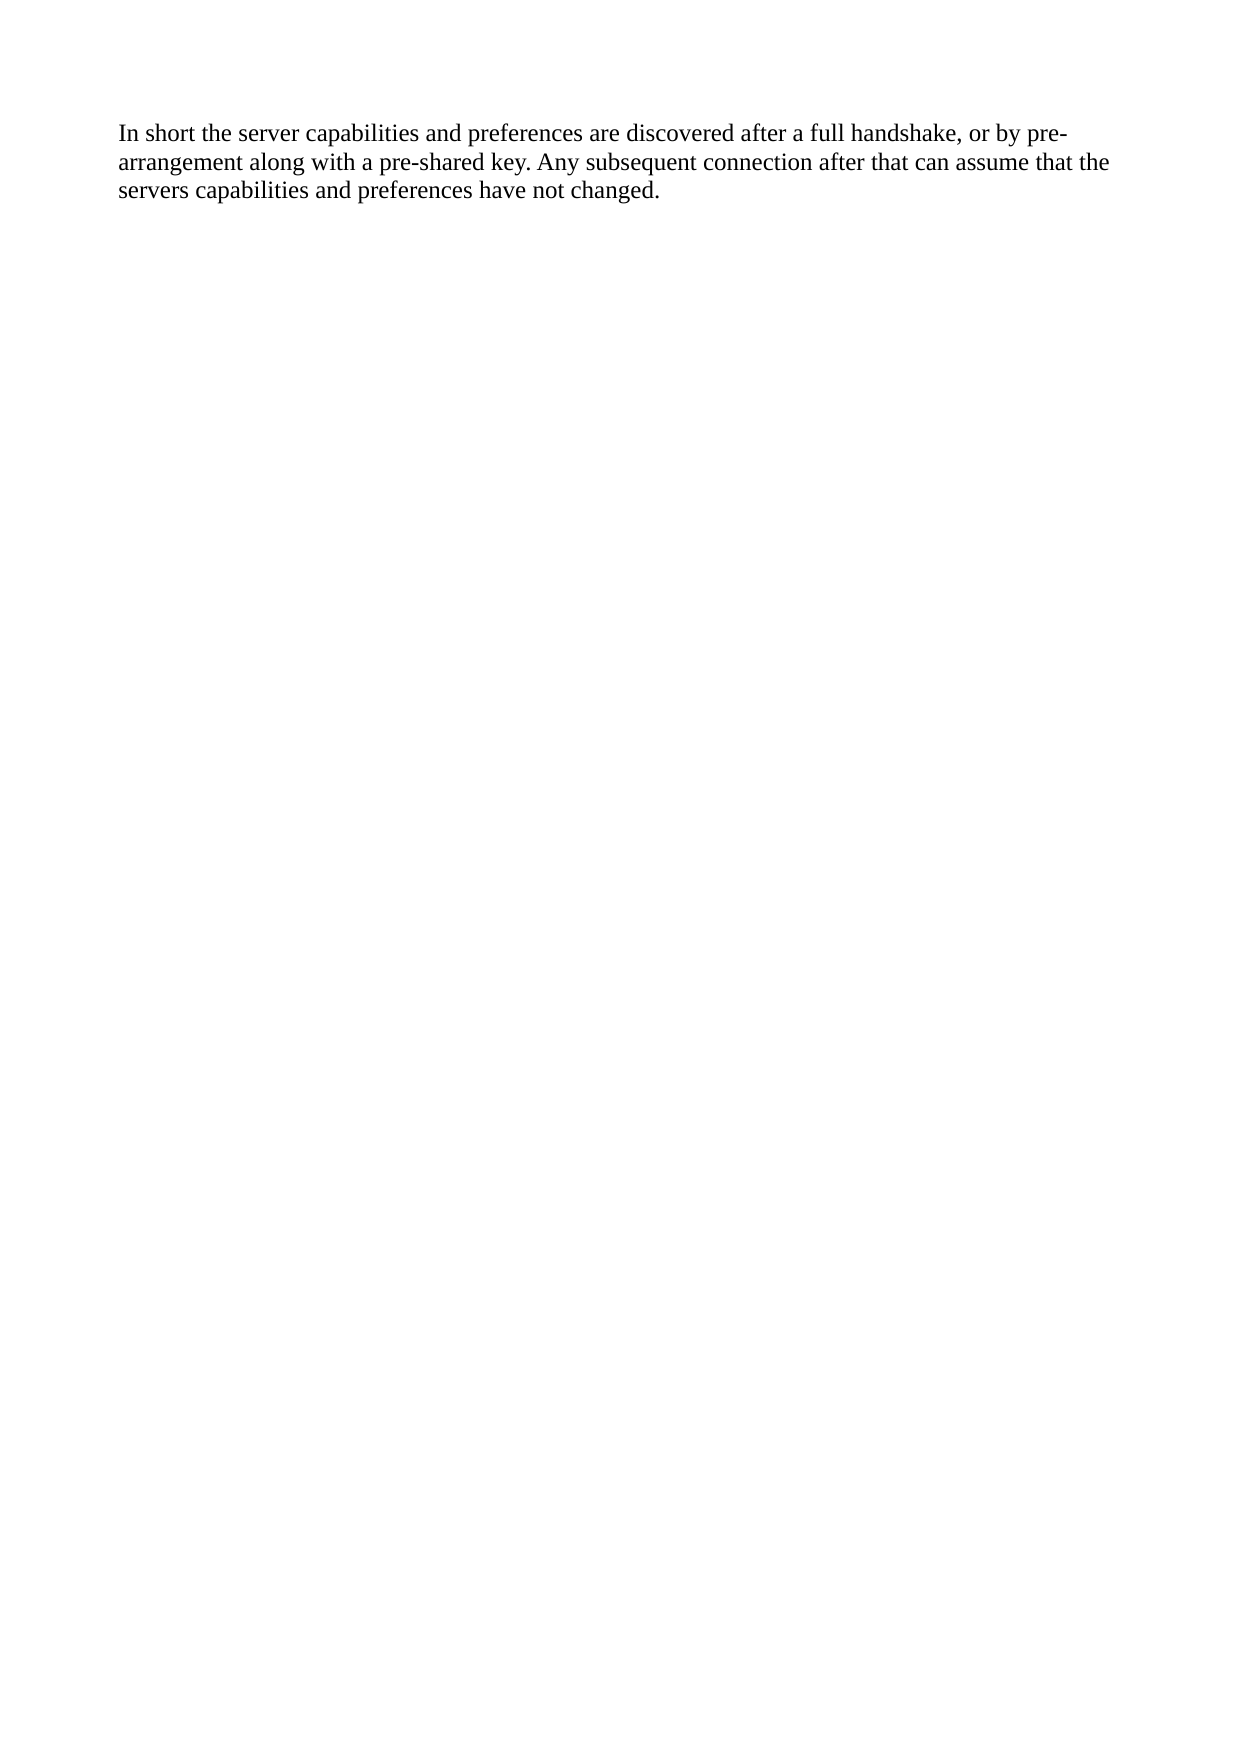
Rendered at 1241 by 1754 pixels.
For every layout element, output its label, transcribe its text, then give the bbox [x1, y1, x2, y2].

text In short the server capabilities and preferences are discovered after a full handshake, or by pre-arrangement along with a pre-shared key. Any subsequent connection after that can assume that the servers capabilities and preferences have not changed. [118, 118, 1122, 204]
